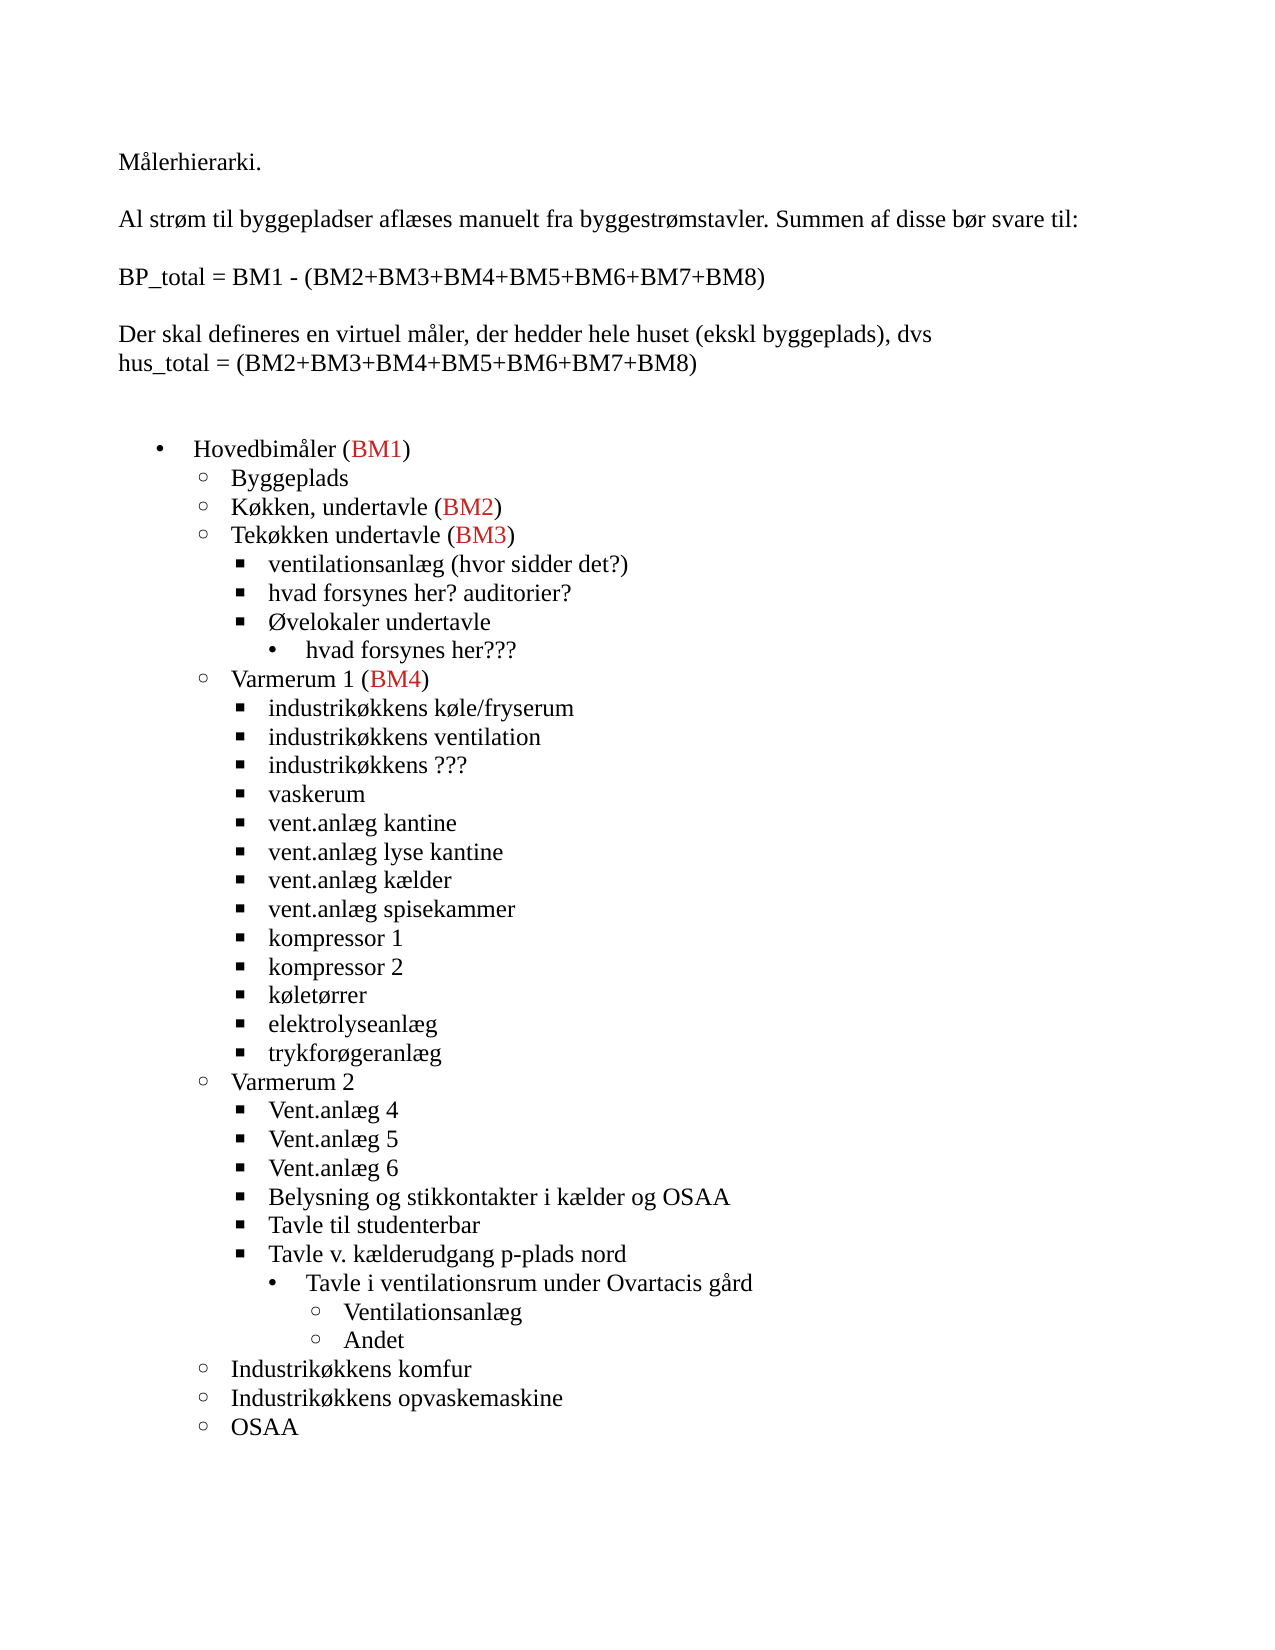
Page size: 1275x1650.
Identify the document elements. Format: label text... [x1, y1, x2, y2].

text BP_total = BM1 - (BM2+BM3+BM4+BM5+BM6+BM7+BM8) [118, 262, 1157, 291]
list Byggeplads [193, 463, 1157, 492]
list kompressor 2 [231, 952, 1157, 981]
list Ventilationsanlæg [306, 1297, 1157, 1326]
text hus_total = (BM2+BM3+BM4+BM5+BM6+BM7+BM8) [118, 348, 1157, 377]
list Industrikøkkens komfur [193, 1354, 1157, 1383]
list Tavle i ventilationsrum under Ovartacis gård [268, 1268, 1157, 1297]
list elektrolyseanlæg [231, 1009, 1157, 1038]
list trykforøgeranlæg [231, 1038, 1157, 1067]
list industrikøkkens ventilation [231, 722, 1157, 751]
list vaskerum [231, 779, 1157, 808]
list vent.anlæg lyse kantine [231, 837, 1157, 866]
list Vent.anlæg 4 [231, 1096, 1157, 1124]
list køletørrer [231, 981, 1157, 1009]
list Industrikøkkens opvaskemaskine [193, 1383, 1157, 1412]
text Der skal defineres en virtuel måler, der hedder hele huset (ekskl byggeplads), dvs [118, 319, 1157, 348]
list ventilationsanlæg (hvor sidder det?) [231, 549, 1157, 578]
list Andet [306, 1326, 1157, 1354]
list vent.anlæg kantine [231, 808, 1157, 837]
list Belysning og stikkontakter i kælder og OSAA [231, 1182, 1157, 1211]
list vent.anlæg spisekammer [231, 894, 1157, 923]
list OSAA [193, 1412, 1157, 1441]
list Varmerum 2 [193, 1067, 1157, 1096]
list Tavle til studenterbar [231, 1211, 1157, 1239]
list Køkken, undertavle (BM2) [193, 492, 1157, 521]
list Vent.anlæg 5 [231, 1124, 1157, 1153]
list Tavle v. kælderudgang p-plads nord [231, 1239, 1157, 1268]
list industrikøkkens køle/fryserum [231, 693, 1157, 722]
text Målerhierarki. [118, 147, 1157, 176]
list Hovedbimåler (BM1) [156, 434, 1157, 463]
list hvad forsynes her??? [268, 636, 1157, 664]
list Øvelokaler undertavle [231, 607, 1157, 636]
list Vent.anlæg 6 [231, 1153, 1157, 1182]
list hvad forsynes her? auditorier? [231, 578, 1157, 607]
list kompressor 1 [231, 923, 1157, 952]
list Tekøkken undertavle (BM3) [193, 521, 1157, 549]
list Varmerum 1 (BM4) [193, 664, 1157, 693]
text Al strøm til byggepladser aflæses manuelt fra byggestrømstavler. Summen af disse bør svare til: [118, 204, 1157, 233]
list industrikøkkens ??? [231, 751, 1157, 779]
list vent.anlæg kælder [231, 866, 1157, 894]
